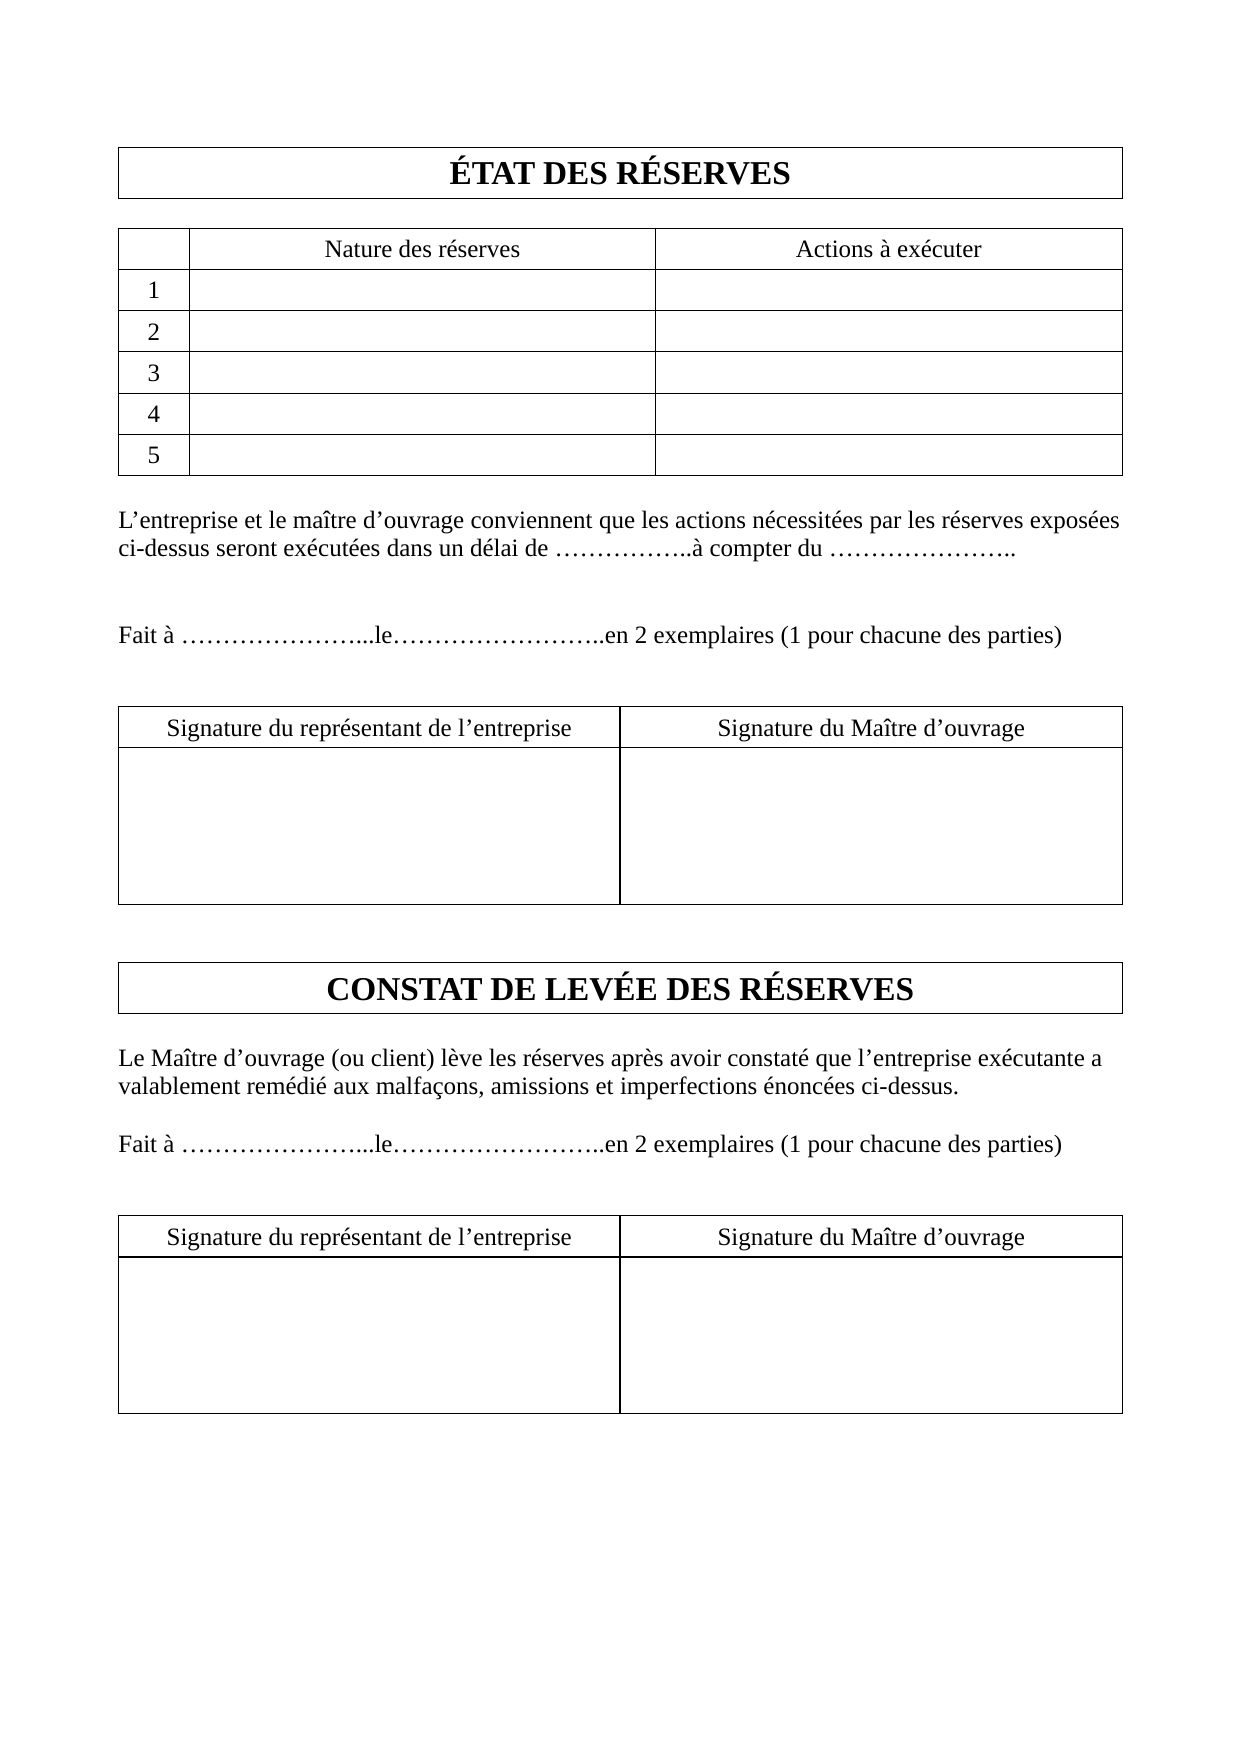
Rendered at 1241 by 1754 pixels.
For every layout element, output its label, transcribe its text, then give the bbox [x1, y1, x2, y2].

table_header Signature du représentant de l’entreprise [119, 1216, 619, 1256]
table_cell [190, 352, 655, 392]
table_header Nature des réserves [190, 229, 655, 269]
table_cell [119, 1258, 619, 1413]
table_cell 1 [119, 270, 189, 310]
table_header Signature du Maître d’ouvrage [621, 707, 1122, 747]
table_header Signature du Maître d’ouvrage [621, 1216, 1122, 1256]
table_cell [190, 270, 655, 310]
table_cell [190, 435, 655, 475]
table_cell [656, 394, 1122, 434]
table_cell [621, 1258, 1122, 1413]
table_cell [621, 748, 1122, 903]
table_header CONSTAT DE LEVÉE DES RÉSERVES [119, 963, 1122, 1013]
text L’entreprise et le maître d’ouvrage conviennent que les actions nécessitées par les réserves exposées ci-dessus seront exécutées dans un délai de ……………..à compter du ………………….. [118, 505, 1122, 562]
text Le Maître d’ouvrage (ou client) lève les réserves après avoir constaté que l’entreprise exécutante a valablement remédié aux malfaçons, amissions et imperfections énoncées ci-dessus. [118, 1043, 1122, 1100]
table_cell 4 [119, 394, 189, 434]
text Fait à …………………...le……………………..en 2 exemplaires (1 pour chacune des parties) [118, 1129, 1122, 1158]
table_cell [656, 435, 1122, 475]
table_header [119, 229, 189, 269]
table_header Actions à exécuter [656, 229, 1122, 269]
table_cell [119, 748, 619, 903]
table_cell 3 [119, 352, 189, 392]
table_cell 2 [119, 311, 189, 351]
table_cell [190, 394, 655, 434]
table_header ÉTAT DES RÉSERVES [119, 148, 1122, 198]
table_header Signature du représentant de l’entreprise [119, 707, 619, 747]
table_cell [656, 311, 1122, 351]
table_cell [190, 311, 655, 351]
text Fait à …………………...le……………………..en 2 exemplaires (1 pour chacune des parties) [118, 620, 1122, 648]
table_cell [656, 270, 1122, 310]
table_cell [656, 352, 1122, 392]
table_cell 5 [119, 435, 189, 475]
